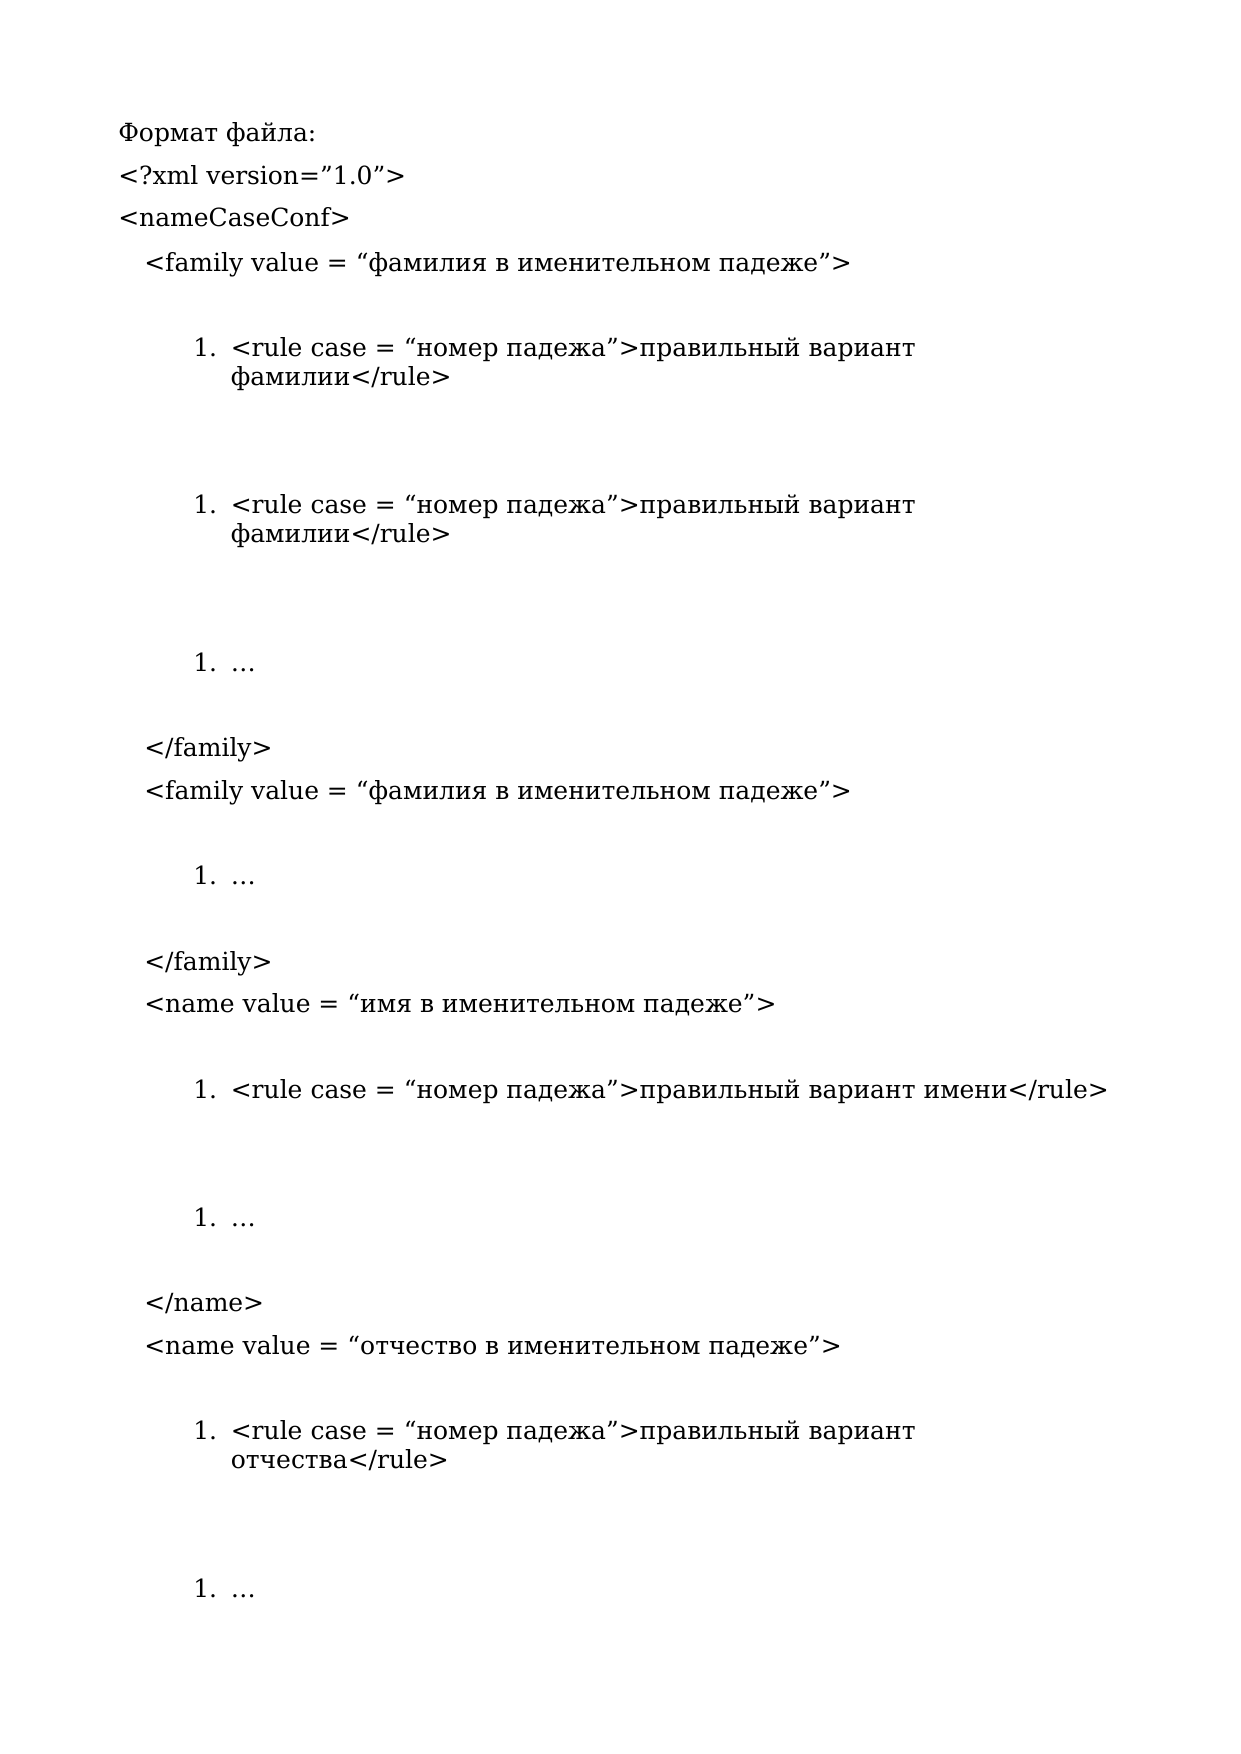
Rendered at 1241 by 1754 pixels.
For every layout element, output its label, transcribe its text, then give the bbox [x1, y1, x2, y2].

text <nameCaseConf> [118, 203, 1122, 233]
list <rule case = “номер падежа”>правильный вариант фамилии</rule> [193, 333, 1122, 391]
list … [193, 648, 1122, 677]
list <family value = “фамилия в именительном падеже”> [136, 776, 1122, 805]
list </family> [136, 947, 1122, 976]
list <rule case = “номер падежа”>правильный вариант отчества</rule> [193, 1416, 1122, 1475]
list <family value = “фамилия в именительном падеже”> [136, 248, 1122, 277]
list <rule case = “номер падежа”>правильный вариант имени</rule> [193, 1075, 1122, 1104]
list … [193, 1203, 1122, 1232]
list … [193, 1574, 1122, 1603]
list … [193, 861, 1122, 890]
text <?xml version=”1.0”> [118, 161, 1122, 190]
list </family> [136, 733, 1122, 762]
text Формат файла: [118, 118, 1122, 147]
list <name value = “имя в именительном падеже”> [136, 989, 1122, 1018]
list <rule case = “номер падежа”>правильный вариант фамилии</rule> [193, 490, 1122, 549]
list </name> [136, 1288, 1122, 1317]
list <name value = “отчество в именительном падеже”> [136, 1331, 1122, 1360]
